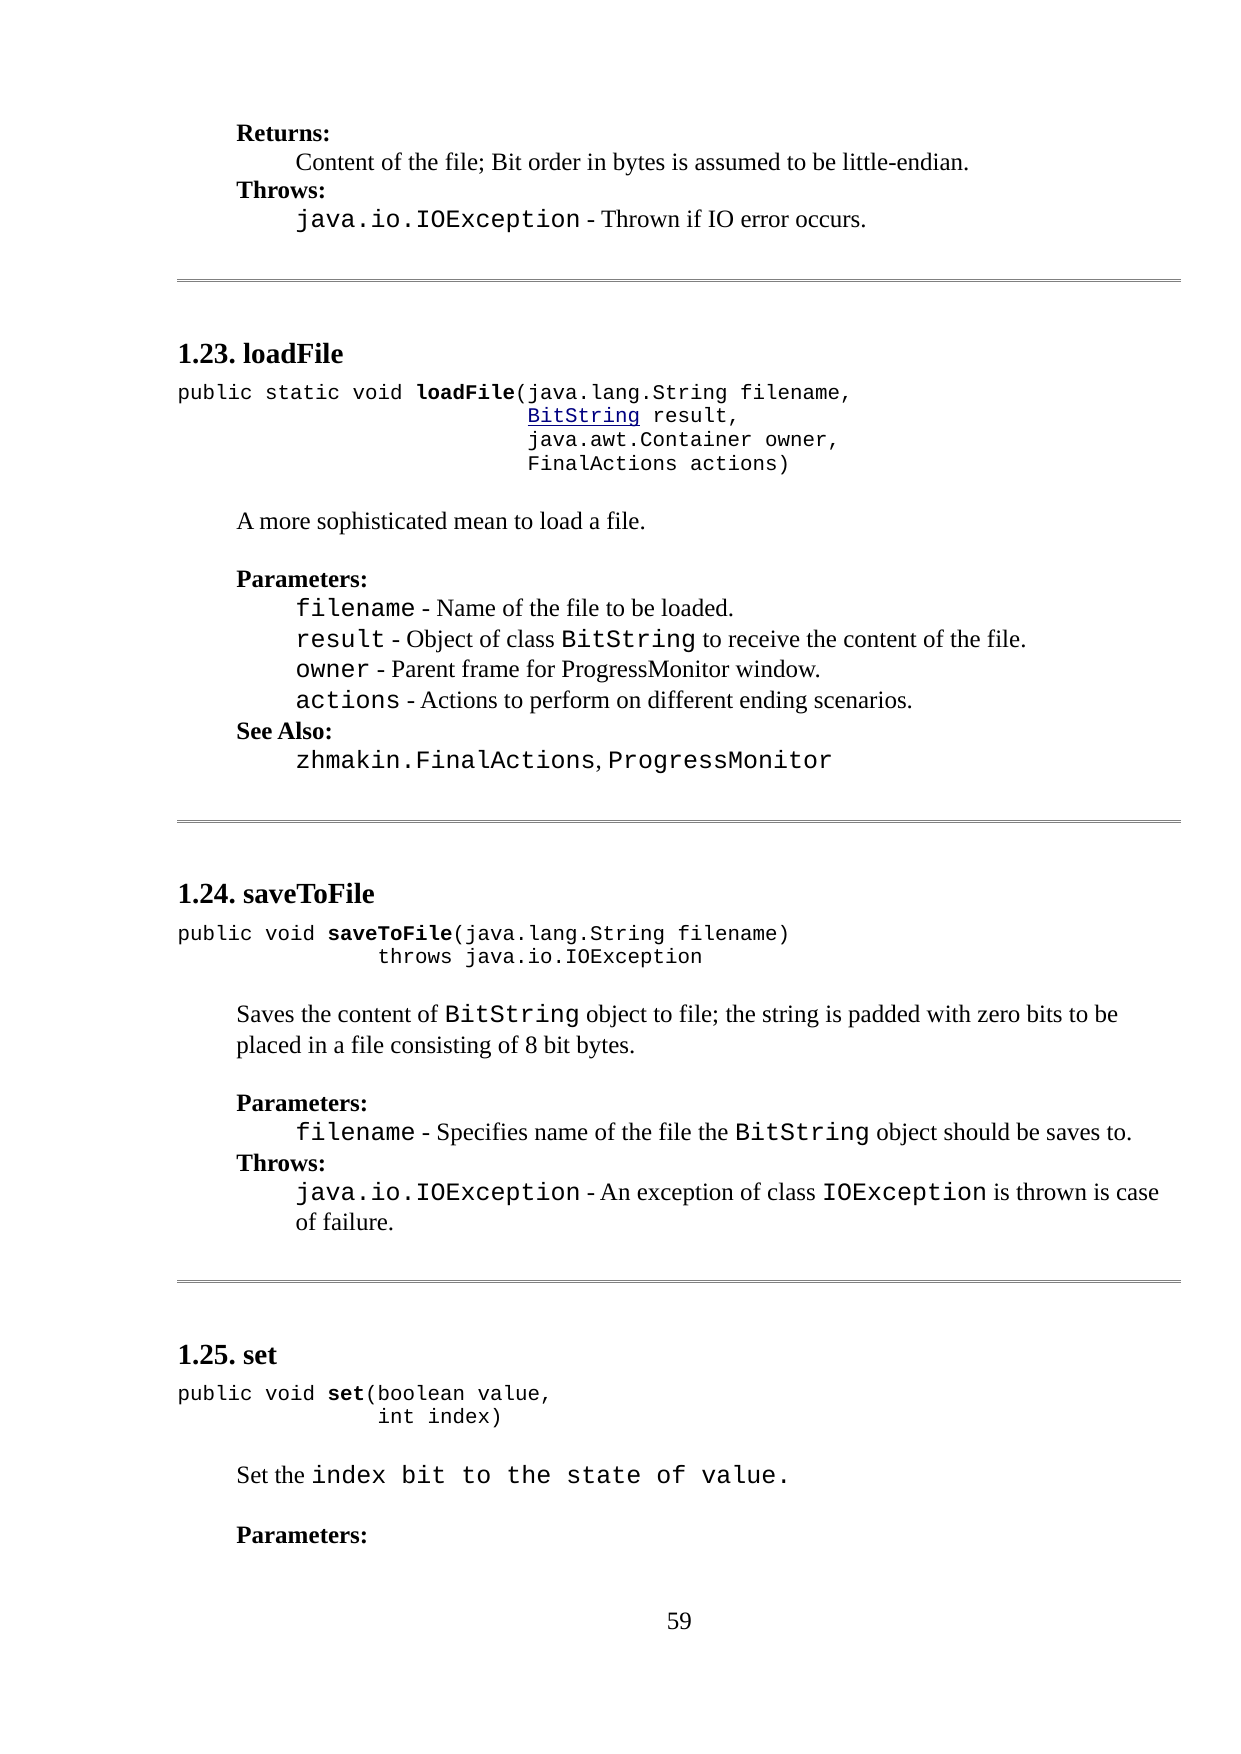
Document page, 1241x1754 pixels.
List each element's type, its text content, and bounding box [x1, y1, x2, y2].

text public void set(boolean value, [177, 1383, 1181, 1407]
list Saves the content of BitString object to file; the string is padded with zero bits to be placed in a file consisting of 8 bit bytes. [236, 999, 1181, 1059]
text int index) [177, 1407, 1181, 1430]
subtitle Parameters: [236, 1520, 1181, 1549]
list actions - Actions to perform on different ending scenarios. [295, 685, 1181, 716]
subtitle set [177, 1337, 1181, 1370]
subtitle Throws: [236, 1148, 1181, 1177]
list filename - Specifies name of the file the BitString object should be saves to. [295, 1117, 1181, 1148]
subtitle Returns: [236, 118, 1181, 147]
subtitle Throws: [236, 176, 1181, 204]
list A more sophisticated mean to load a file. [236, 506, 1181, 535]
text BitString result, [177, 406, 1181, 429]
list owner - Parent frame for ProgressMonitor window. [295, 654, 1181, 685]
subtitle Parameters: [236, 1088, 1181, 1117]
list java.io.IOException - An exception of class IOException is thrown is case of failure. [295, 1177, 1181, 1236]
text public static void loadFile(java.lang.String filename, [177, 382, 1181, 406]
text FinalActions actions) [177, 453, 1181, 476]
subtitle saveToFile [177, 876, 1181, 910]
subtitle loadFile [177, 336, 1181, 369]
list Set the index bit to the state of value. [236, 1460, 1181, 1491]
list result - Object of class BitString to receive the content of the file. [295, 624, 1181, 654]
list Content of the file; Bit order in bytes is assumed to be little-endian. [295, 147, 1181, 176]
text throws java.io.IOException [177, 946, 1181, 970]
subtitle Parameters: [236, 564, 1181, 593]
list filename - Name of the file to be loaded. [295, 593, 1181, 624]
text java.awt.Container owner, [177, 429, 1181, 453]
text public void saveToFile(java.lang.String filename) [177, 922, 1181, 946]
list zhmakin.FinalActions, ProgressMonitor [295, 745, 1181, 776]
subtitle See Also: [236, 716, 1181, 745]
list java.io.IOException - Thrown if IO error occurs. [295, 204, 1181, 235]
